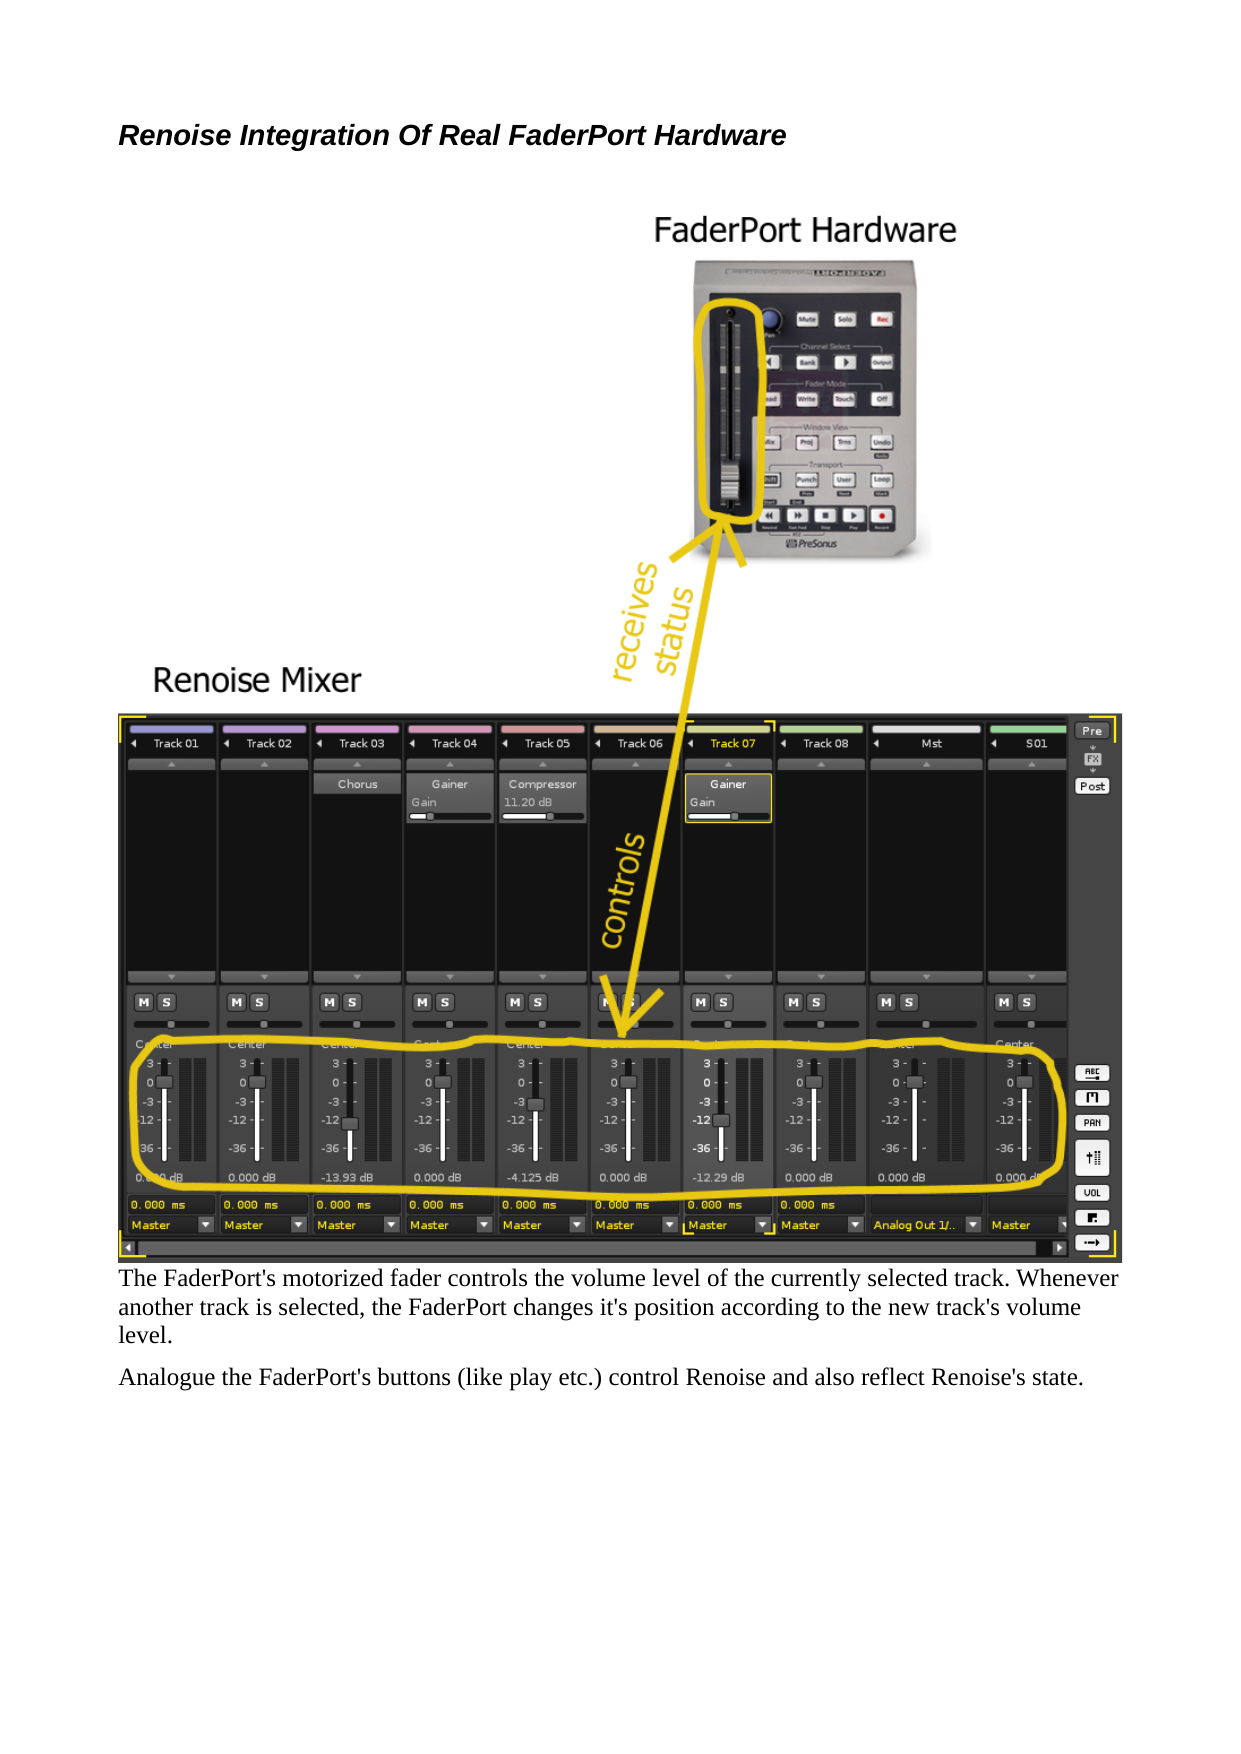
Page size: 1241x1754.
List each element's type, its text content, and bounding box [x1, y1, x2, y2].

subtitle Renoise Integration Of Real FaderPort Hardware [118, 118, 1122, 152]
text Analogue the FaderPort's buttons (like play etc.) control Renoise and also reflect Renoise's state. [118, 1362, 1122, 1391]
text The FaderPort's motorized fader controls the volume level of the currently selected track. Whenever another track is selected, the FaderPort changes it's position according to the new track's volume level. [118, 1263, 1122, 1349]
picture [118, 164, 1123, 1263]
